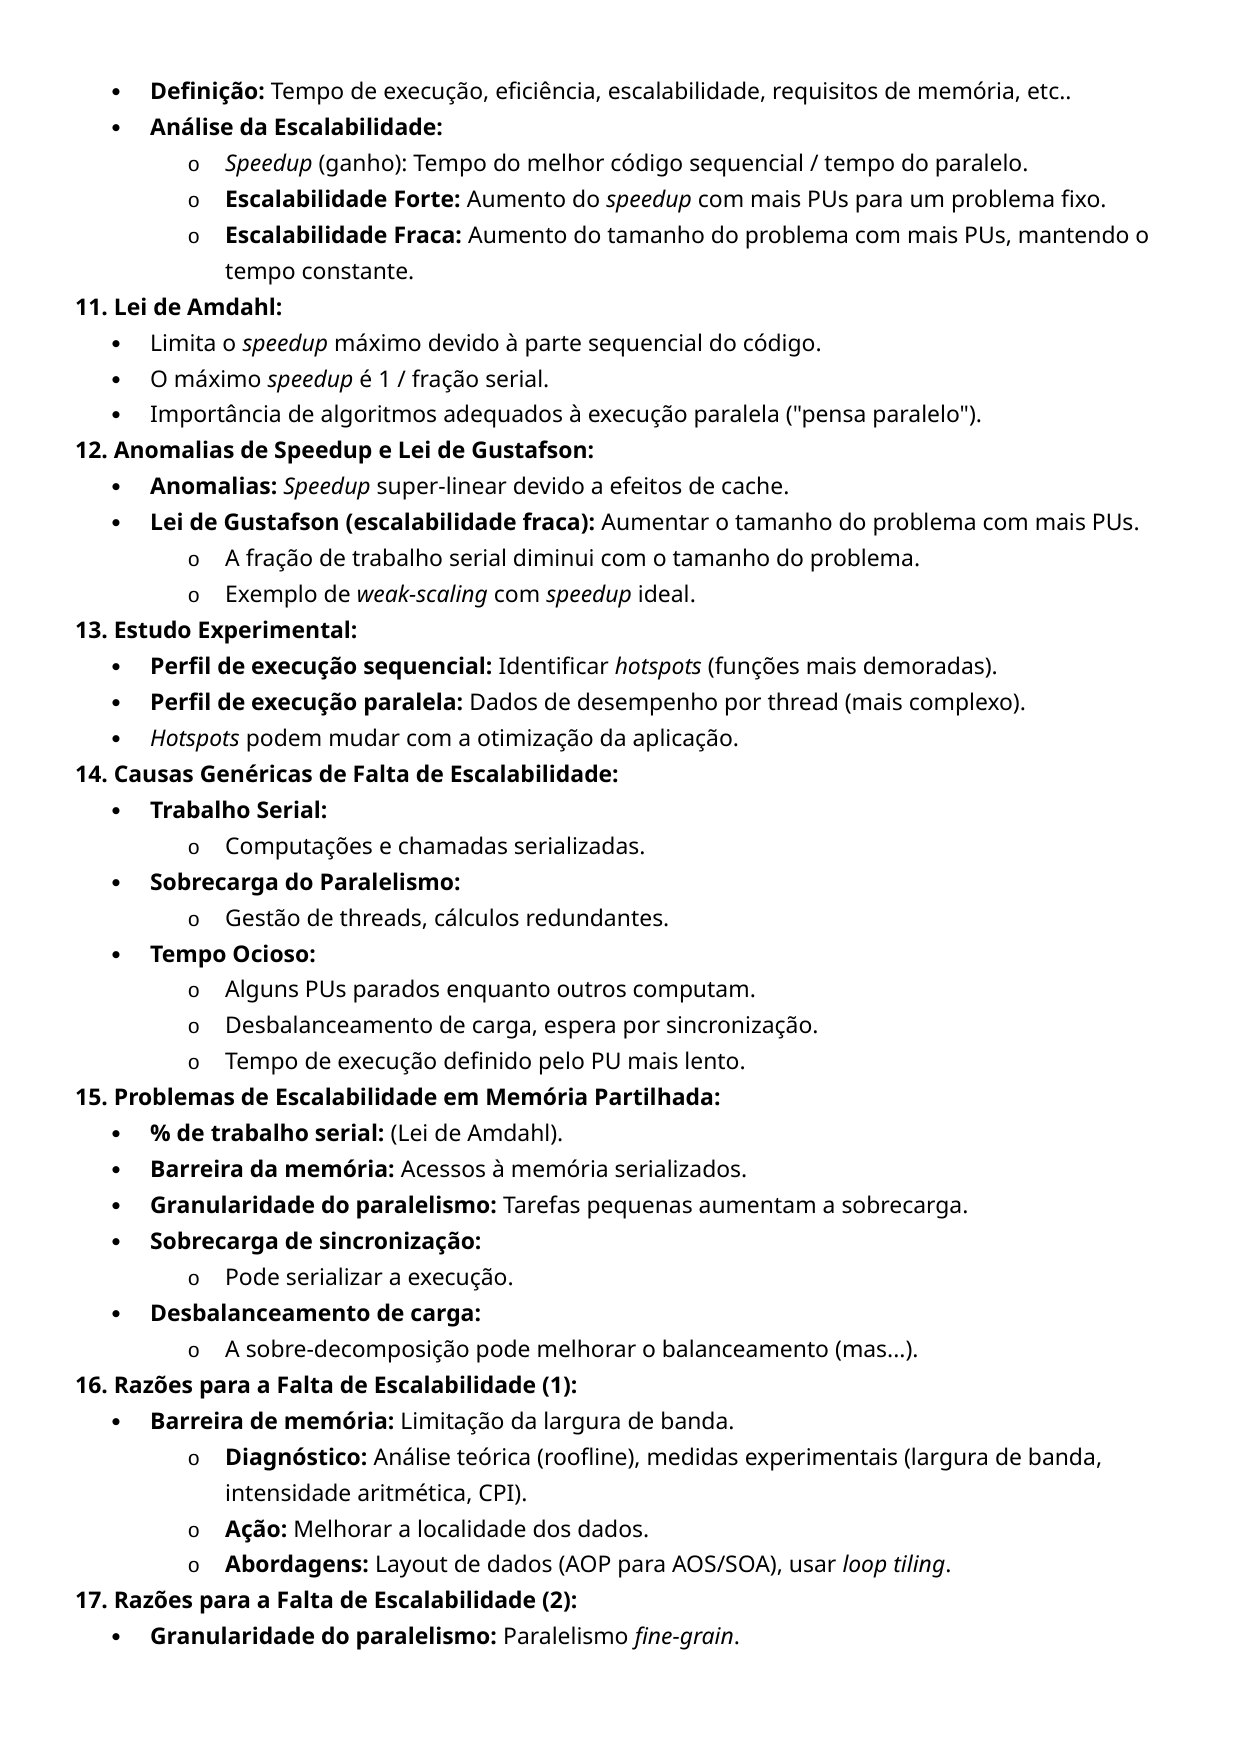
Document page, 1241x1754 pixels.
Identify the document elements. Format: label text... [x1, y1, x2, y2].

text 14. Causas Genéricas de Falta de Escalabilidade: [75, 758, 1165, 789]
list Desbalanceamento de carga: [112, 1297, 1165, 1328]
list Definição: Tempo de execução, eficiência, escalabilidade, requisitos de memória, etc.. [112, 75, 1165, 106]
list Granularidade do paralelismo: Tarefas pequenas aumentam a sobrecarga. [112, 1189, 1165, 1220]
text 17. Razões para a Falta de Escalabilidade (2): [75, 1584, 1165, 1616]
list Limita o speedup máximo devido à parte sequencial do código. [112, 327, 1165, 358]
list Gestão de threads, cálculos redundantes. [187, 902, 1165, 933]
list Barreira da memória: Acessos à memória serializados. [112, 1153, 1165, 1184]
list Tempo Ocioso: [112, 937, 1165, 969]
list Importância de algoritmos adequados à execução paralela ("pensa paralelo"). [112, 398, 1165, 430]
list Trabalho Serial: [112, 794, 1165, 825]
list Perfil de execução paralela: Dados de desempenho por thread (mais complexo). [112, 686, 1165, 717]
list Ação: Melhorar a localidade dos dados. [187, 1512, 1165, 1544]
list Análise da Escalabilidade: [112, 111, 1165, 142]
list % de trabalho serial: (Lei de Amdahl). [112, 1117, 1165, 1148]
list Perfil de execução sequencial: Identificar hotspots (funções mais demoradas). [112, 650, 1165, 681]
list Abordagens: Layout de dados (AOP para AOS/SOA), usar loop tiling. [187, 1548, 1165, 1580]
list Diagnóstico: Análise teórica (roofline), medidas experimentais (largura de banda, intensidade aritmética, CPI). [187, 1441, 1165, 1508]
list Escalabilidade Fraca: Aumento do tamanho do problema com mais PUs, mantendo o tempo constante. [187, 219, 1165, 286]
list Alguns PUs parados enquanto outros computam. [187, 973, 1165, 1005]
list Exemplo de weak-scaling com speedup ideal. [187, 578, 1165, 609]
text 13. Estudo Experimental: [75, 614, 1165, 645]
list Computações e chamadas serializadas. [187, 830, 1165, 861]
list O máximo speedup é 1 / fração serial. [112, 362, 1165, 394]
list Barreira de memória: Limitação da largura de banda. [112, 1405, 1165, 1436]
text 16. Razões para a Falta de Escalabilidade (1): [75, 1369, 1165, 1400]
text 12. Anomalias de Speedup e Lei de Gustafson: [75, 434, 1165, 466]
list Sobrecarga do Paralelismo: [112, 866, 1165, 897]
list Hotspots podem mudar com a otimização da aplicação. [112, 722, 1165, 753]
list Escalabilidade Forte: Aumento do speedup com mais PUs para um problema fixo. [187, 183, 1165, 214]
list Granularidade do paralelismo: Paralelismo fine-grain. [112, 1620, 1165, 1652]
list A fração de trabalho serial diminui com o tamanho do problema. [187, 542, 1165, 573]
list A sobre-decomposição pode melhorar o balanceamento (mas...). [187, 1333, 1165, 1364]
list Lei de Gustafson (escalabilidade fraca): Aumentar o tamanho do problema com mais PUs. [112, 506, 1165, 537]
list Sobrecarga de sincronização: [112, 1225, 1165, 1256]
list Anomalias: Speedup super-linear devido a efeitos de cache. [112, 470, 1165, 502]
text 11. Lei de Amdahl: [75, 291, 1165, 322]
list Desbalanceamento de carga, espera por sincronização. [187, 1009, 1165, 1041]
list Tempo de execução definido pelo PU mais lento. [187, 1045, 1165, 1077]
text 15. Problemas de Escalabilidade em Memória Partilhada: [75, 1081, 1165, 1112]
list Speedup (ganho): Tempo do melhor código sequencial / tempo do paralelo. [187, 147, 1165, 178]
list Pode serializar a execução. [187, 1261, 1165, 1292]
